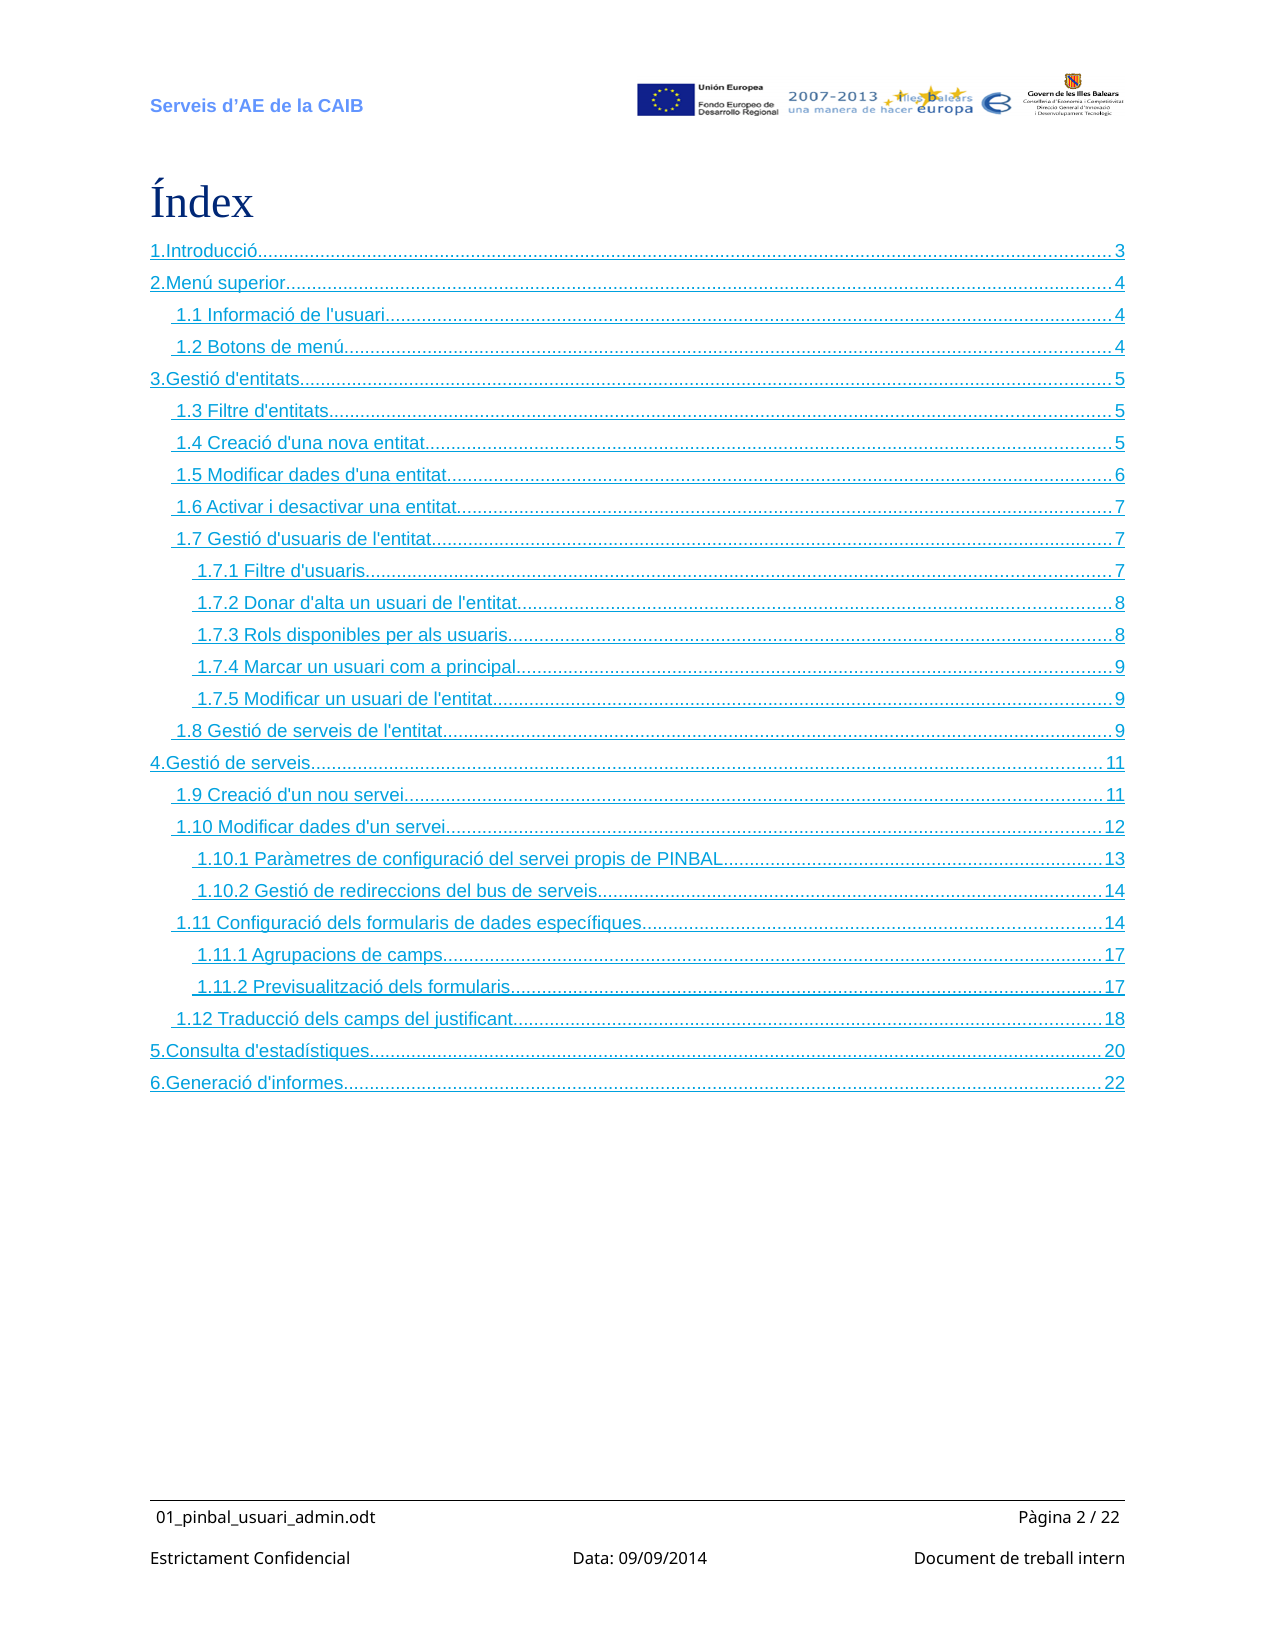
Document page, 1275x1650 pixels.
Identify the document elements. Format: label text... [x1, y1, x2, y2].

text 5.Consulta d'estadístiques 20 [150, 1040, 1125, 1058]
text 1.7.3 Rols disponibles per als usuaris 8 [192, 624, 1125, 643]
text 1.4 Creació d'una nova entitat 5 [171, 432, 1125, 451]
text 1.7 Gestió d'usuaris de l'entitat 7 [171, 528, 1125, 547]
text 1.3 Filtre d'entitats 5 [171, 400, 1125, 419]
text 1.7.1 Filtre d'usuaris 7 [192, 560, 1125, 579]
text 1.10.1 Paràmetres de configuració del servei propis de PINBAL 13 [192, 848, 1125, 867]
text 1.11 Configuració dels formularis de dades específiques 14 [171, 912, 1125, 931]
text 3.Gestió d'entitats 5 [150, 368, 1125, 387]
picture [636, 73, 1125, 116]
text 1.7.4 Marcar un usuari com a principal 9 [192, 656, 1125, 675]
text 1.1 Informació de l'usuari 4 [171, 304, 1125, 323]
text 1.6 Activar i desactivar una entitat 7 [171, 496, 1125, 515]
text 1.5 Modificar dades d'una entitat 6 [171, 464, 1125, 483]
text 1.2 Botons de menú 4 [171, 336, 1125, 355]
text 1.7.2 Donar d'alta un usuari de l'entitat 8 [192, 592, 1125, 611]
text 1.9 Creació d'un nou servei 11 [171, 784, 1125, 803]
text 4.Gestió de serveis 11 [150, 752, 1125, 771]
text 1.7.5 Modificar un usuari de l'entitat 9 [192, 688, 1125, 707]
text 1.11.2 Previsualització dels formularis 17 [192, 976, 1125, 994]
text 2.Menú superior 4 [150, 272, 1125, 291]
text 1.10 Modificar dades d'un servei 12 [171, 816, 1125, 835]
text 1.12 Traducció dels camps del justificant 18 [171, 1008, 1125, 1027]
text 1.Introducció 3 [150, 240, 1125, 259]
subtitle Índex [150, 175, 1125, 228]
text 6.Generació d'informes 22 [150, 1072, 1125, 1091]
text 1.11.1 Agrupacions de camps 17 [192, 944, 1125, 963]
text 1.10.2 Gestió de redireccions del bus de serveis 14 [192, 880, 1125, 899]
text 1.8 Gestió de serveis de l'entitat 9 [171, 720, 1125, 739]
